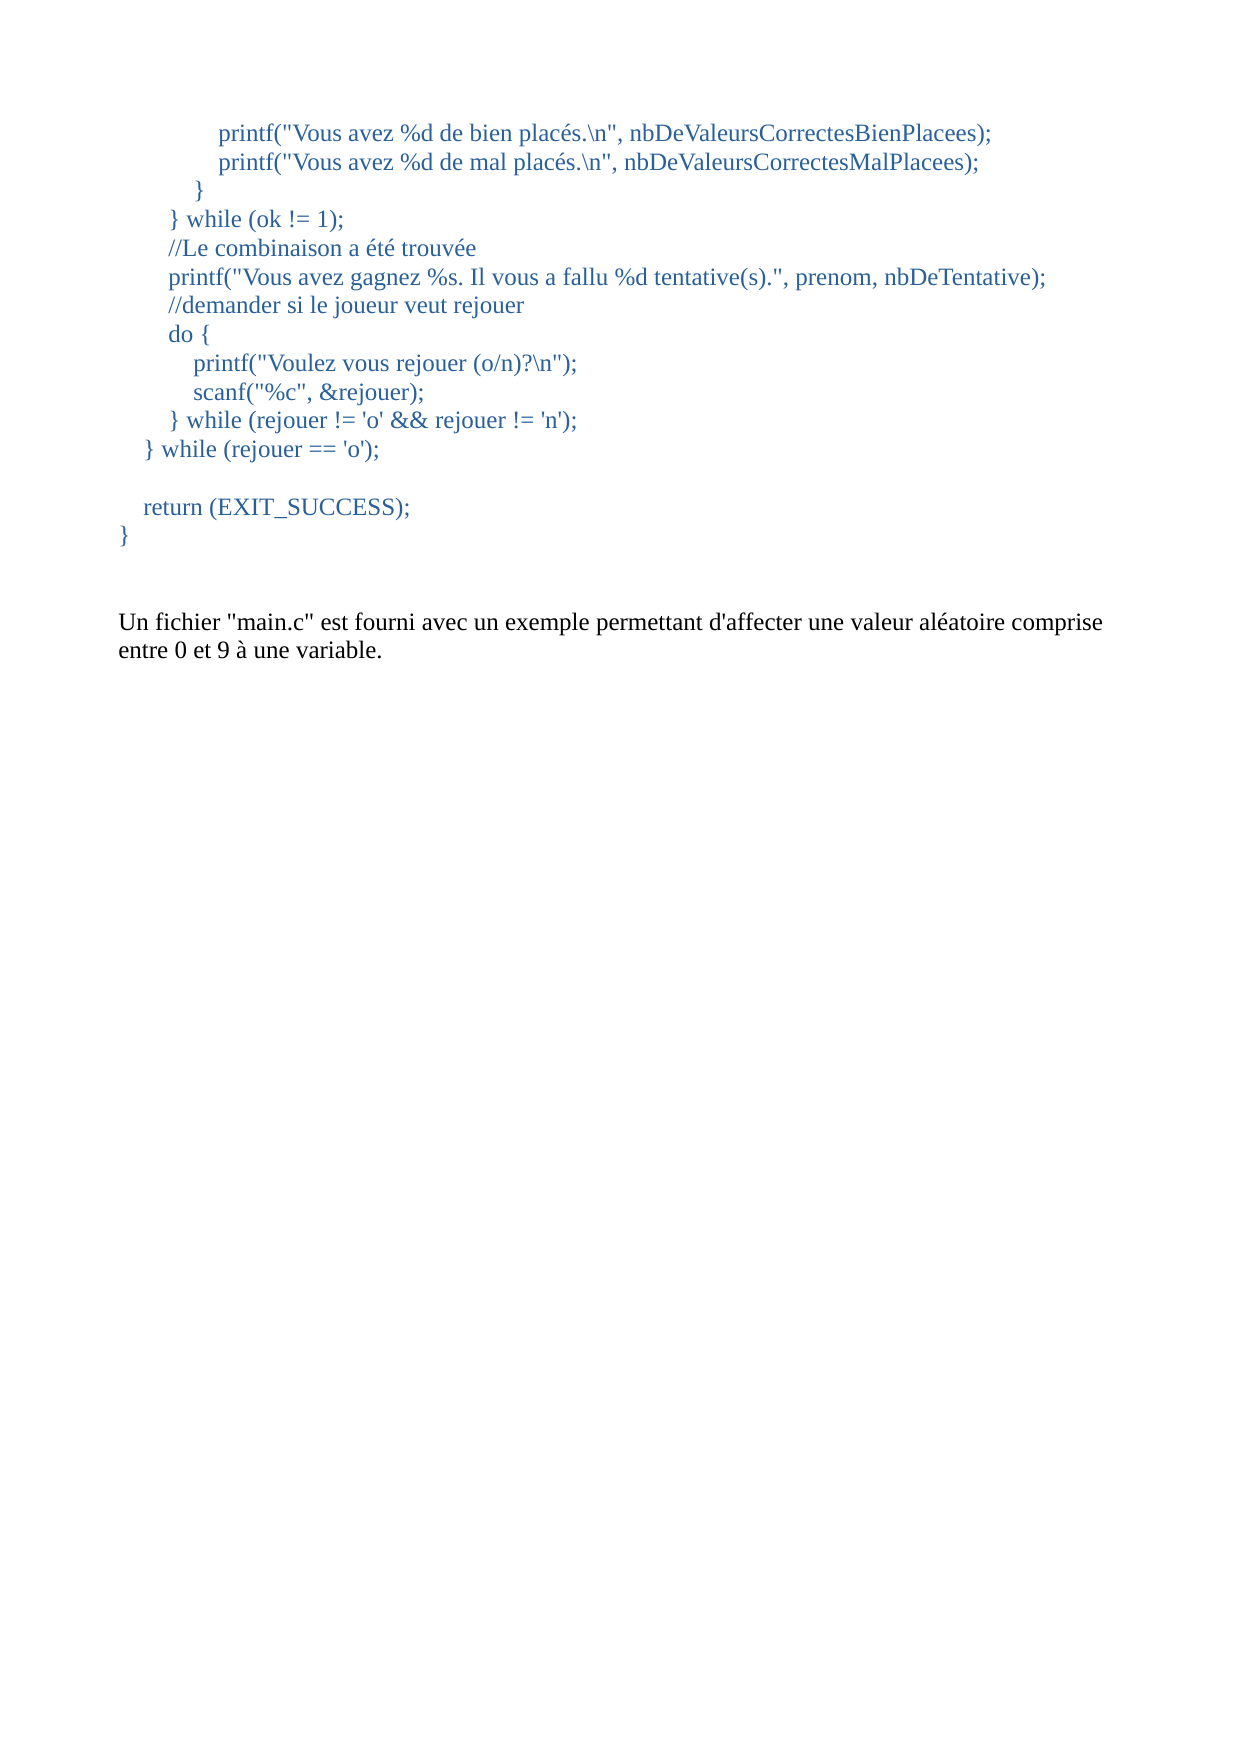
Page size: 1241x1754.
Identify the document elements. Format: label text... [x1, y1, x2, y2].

text printf("Vous avez %d de bien placés.\n", nbDeValeursCorrectesBienPlacees); [118, 118, 1122, 147]
text //demander si le joueur veut rejouer [118, 291, 1122, 319]
text do { [118, 319, 1122, 348]
text } [118, 176, 1122, 204]
text printf("Vous avez gagnez %s. Il vous a fallu %d tentative(s).", prenom, nbDeTentative); [118, 262, 1122, 291]
text } while (rejouer != 'o' && rejouer != 'n'); [118, 406, 1122, 434]
text } [118, 521, 1122, 549]
text Un fichier "main.c" est fourni avec un exemple permettant d'affecter une valeur aléatoire comprise entre 0 et 9 à une variable. [118, 607, 1122, 664]
text scanf("%c", &rejouer); [118, 377, 1122, 406]
text //Le combinaison a été trouvée [118, 233, 1122, 262]
text } while (ok != 1); [118, 204, 1122, 233]
text printf("Vous avez %d de mal placés.\n", nbDeValeursCorrectesMalPlacees); [118, 147, 1122, 176]
text } while (rejouer == 'o'); [118, 434, 1122, 463]
text printf("Voulez vous rejouer (o/n)?\n"); [118, 348, 1122, 377]
text return (EXIT_SUCCESS); [118, 492, 1122, 521]
